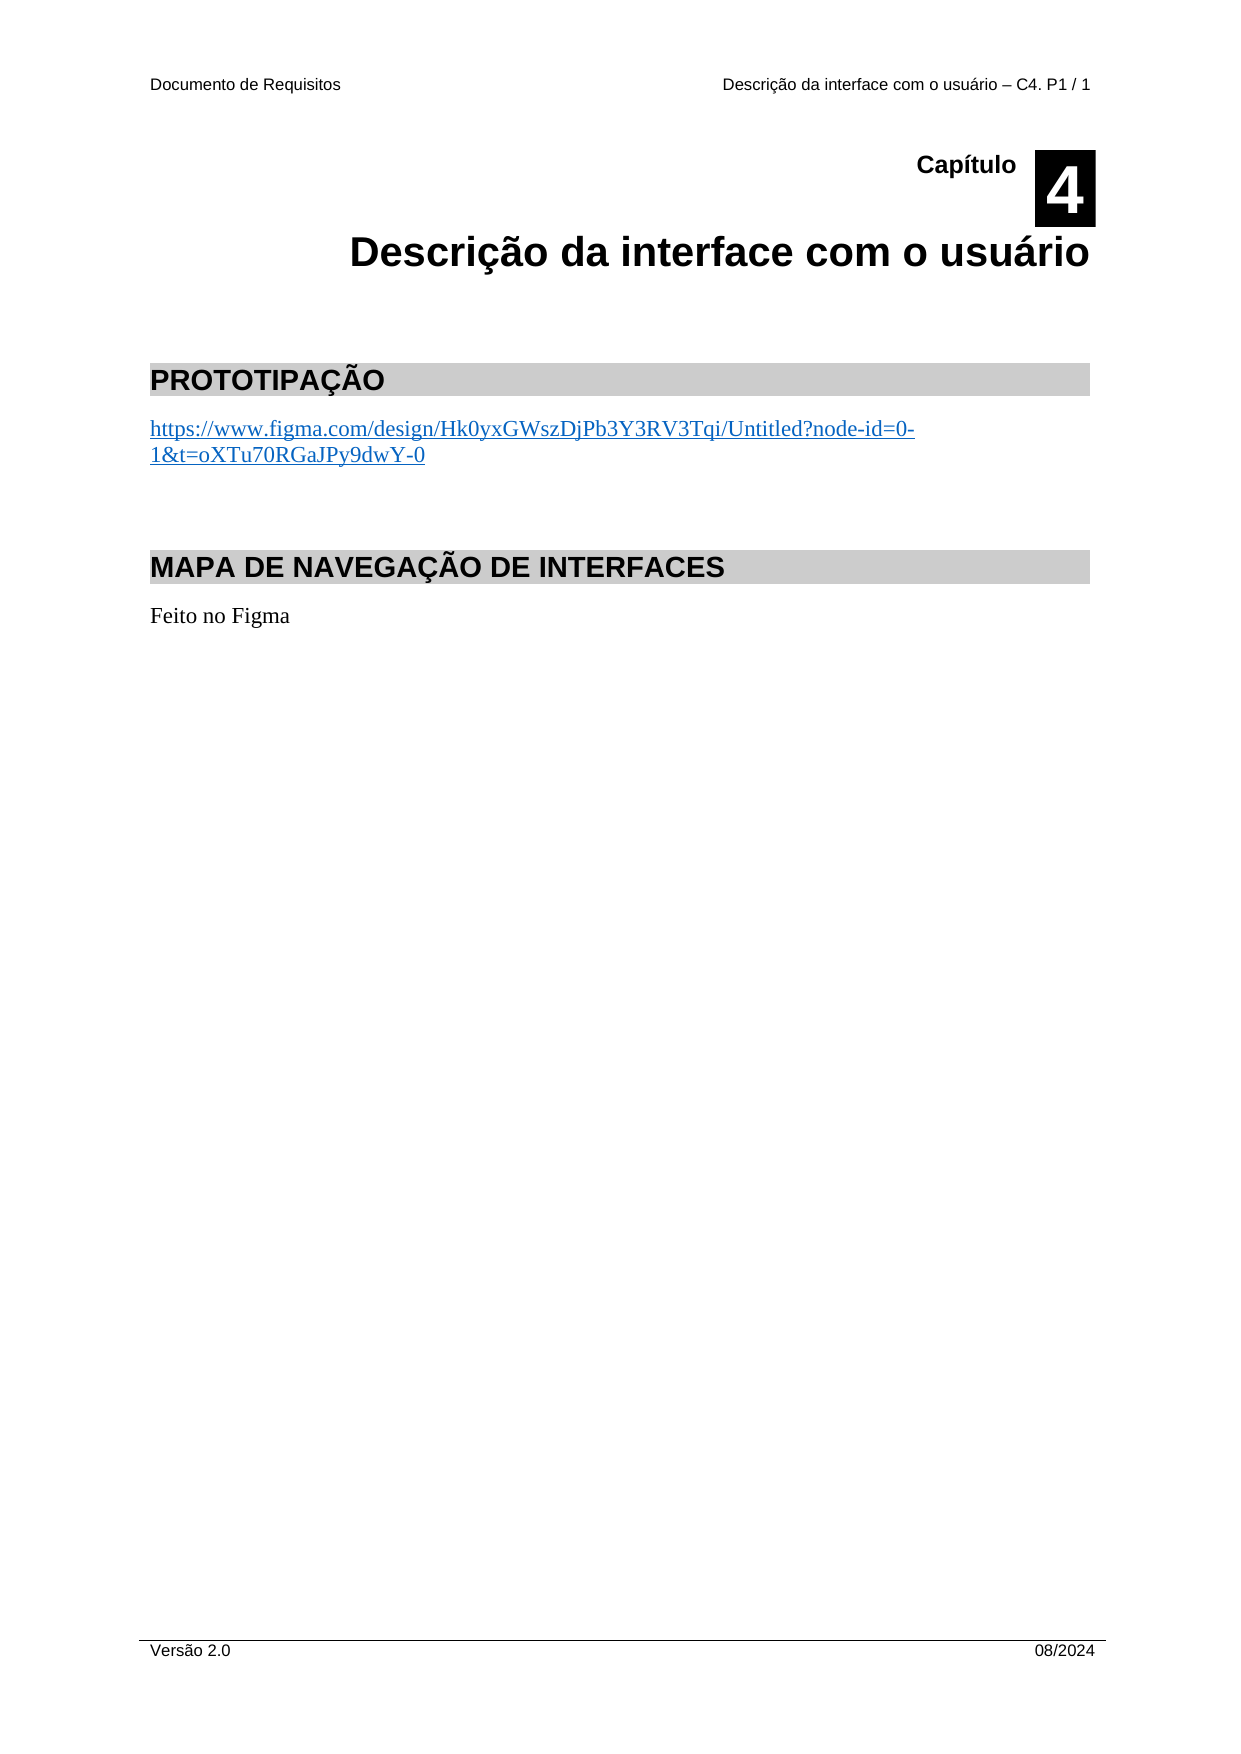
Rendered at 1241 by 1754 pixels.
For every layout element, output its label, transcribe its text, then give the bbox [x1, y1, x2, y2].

subtitle Descrição da interface com o usuário [150, 227, 1090, 275]
subtitle PROTOTIPAÇÃO [150, 363, 1090, 396]
text https://www.figma.com/design/Hk0yxGWszDjPb3Y3RV3Tqi/Untitled?node-id=0-1&t=oXTu70RGaJPy9dwY-0 [150, 415, 1090, 468]
subtitle MAPA DE NAVEGAÇÃO DE INTERFACES [150, 550, 1090, 584]
text Feito no Figma [150, 603, 1090, 629]
text Capítulo [210, 150, 1035, 227]
